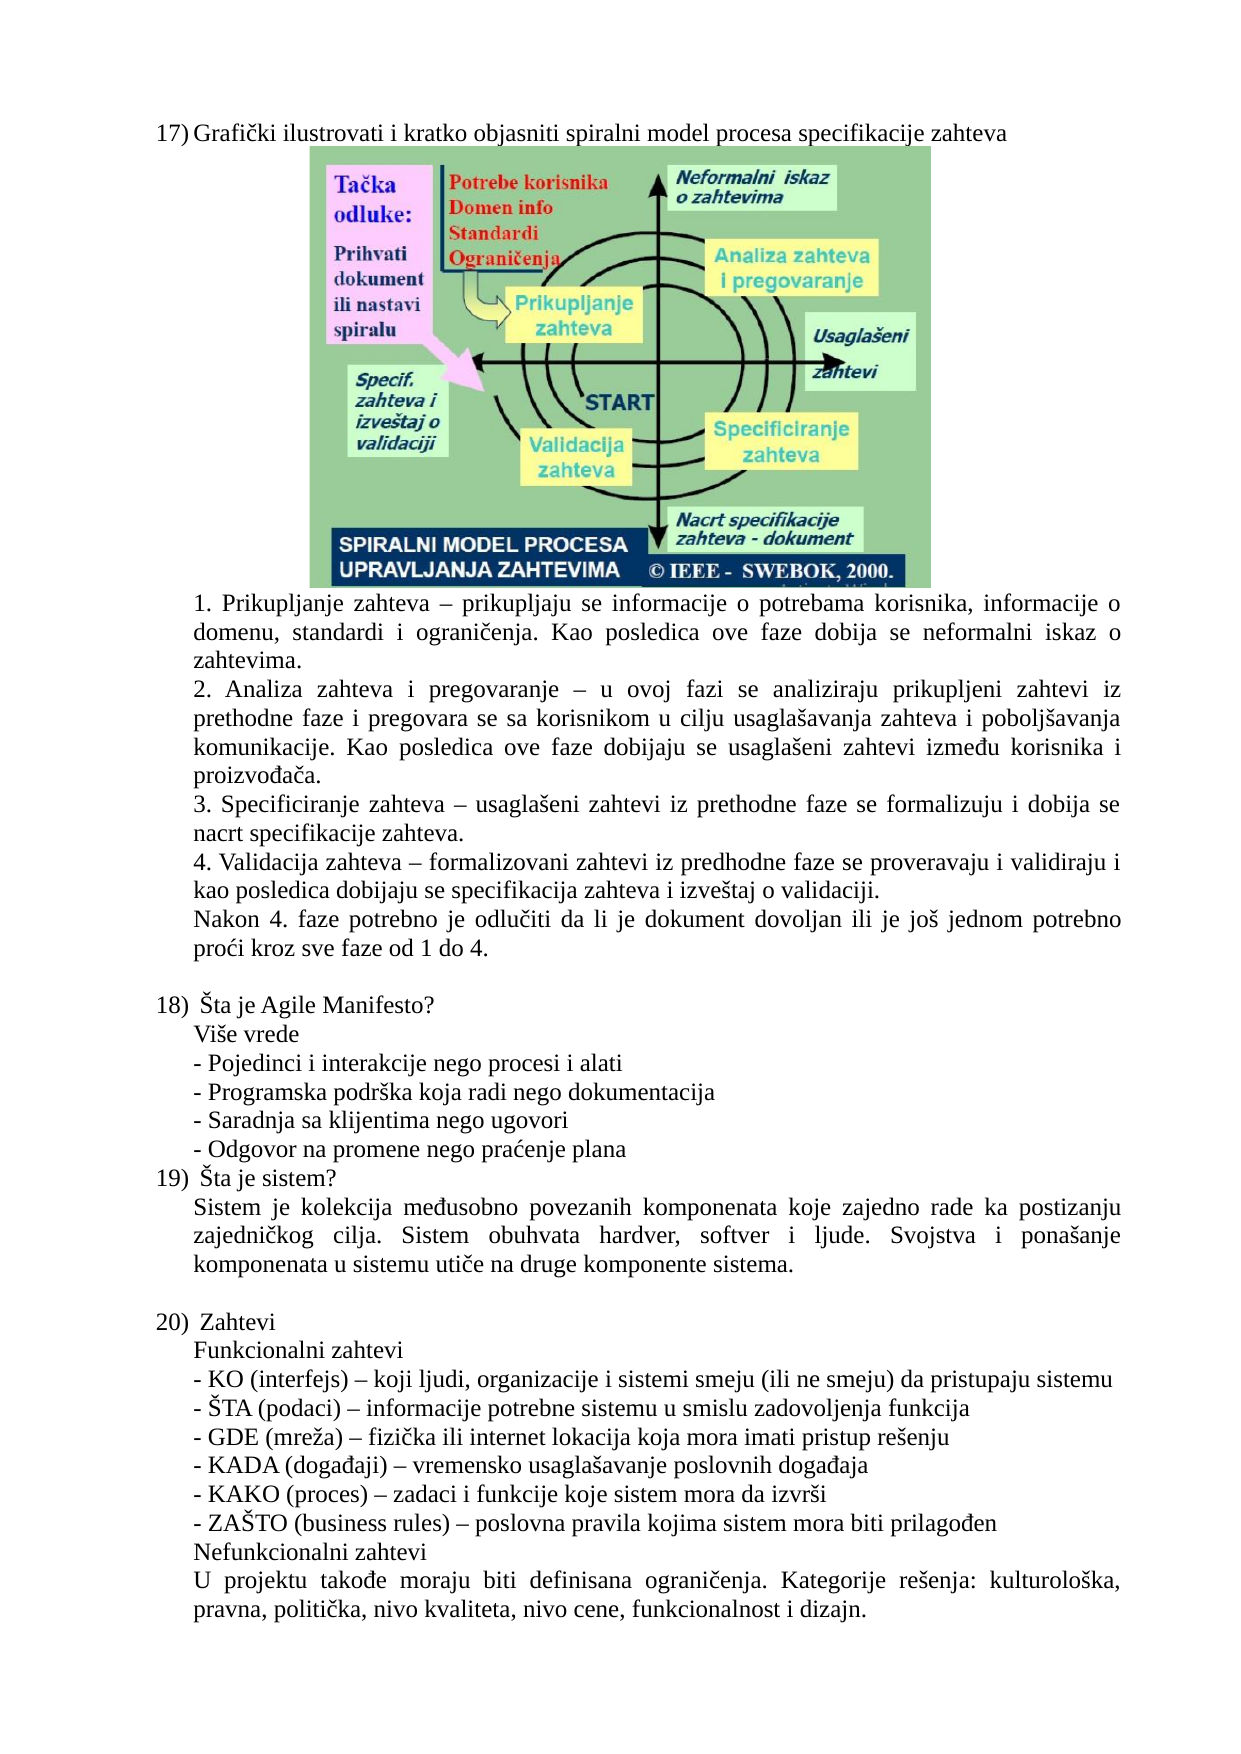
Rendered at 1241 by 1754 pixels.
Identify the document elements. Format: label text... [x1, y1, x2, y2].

list Grafički ilustrovati i kratko objasniti spiralni model procesa specifikacije zahteva [156, 118, 1122, 147]
list - Odgovor na promene nego praćenje plana [156, 1134, 1122, 1163]
list - ŠTA (podaci) – informacije potrebne sistemu u smislu zadovoljenja funkcija [156, 1393, 1122, 1422]
list - Saradnja sa klijentima nego ugovori [156, 1105, 1122, 1134]
list Više vrede [156, 1019, 1122, 1048]
list Šta je Agile Manifesto? [156, 990, 1122, 1019]
list - KAKO (proces) – zadaci i funkcije koje sistem mora da izvrši [156, 1479, 1122, 1508]
picture [309, 146, 931, 588]
list Šta je sistem? [156, 1163, 1122, 1192]
list - KADA (događaji) – vremensko usaglašavanje poslovnih događaja [156, 1450, 1122, 1479]
list - Programska podrška koja radi nego dokumentacija [156, 1077, 1122, 1105]
list - ZAŠTO (business rules) – poslovna pravila kojima sistem mora biti prilagođen [156, 1508, 1122, 1537]
list Nakon 4. faze potrebno je odlučiti da li je dokument dovoljan ili je još jednom potrebno proći kroz sve faze od 1 do 4. [156, 904, 1122, 962]
list - KO (interfejs) – koji ljudi, organizacije i sistemi smeju (ili ne smeju) da pristupaju sistemu [156, 1364, 1122, 1393]
list Funkcionalni zahtevi [156, 1335, 1122, 1364]
list - GDE (mreža) – fizička ili internet lokacija koja mora imati pristup rešenju [156, 1422, 1122, 1450]
list Nefunkcionalni zahtevi [156, 1537, 1122, 1565]
list 2. Analiza zahteva i pregovaranje – u ovoj fazi se analiziraju prikupljeni zahtevi iz prethodne faze i pregovara se sa korisnikom u cilju usaglašavanja zahteva i poboljšavanja komunikacije. Kao posledica ove faze dobijaju se usaglašeni zahtevi između korisnika i proizvođača. [156, 674, 1122, 789]
list U projektu takođe moraju biti definisana ograničenja. Kategorije rešenja: kulturološka, pravna, politička, nivo kvaliteta, nivo cene, funkcionalnost i dizajn. [156, 1565, 1122, 1623]
list 3. Specificiranje zahteva – usaglašeni zahtevi iz prethodne faze se formalizuju i dobija se nacrt specifikacije zahteva. [156, 789, 1122, 847]
list Sistem je kolekcija međusobno povezanih komponenata koje zajedno rade ka postizanju zajedničkog cilja. Sistem obuhvata hardver, softver i ljude. Svojstva i ponašanje komponenata u sistemu utiče na druge komponente sistema. [156, 1192, 1122, 1278]
list - Pojedinci i interakcije nego procesi i alati [156, 1048, 1122, 1077]
list Zahtevi [156, 1307, 1122, 1335]
list 1. Prikupljanje zahteva – prikupljaju se informacije o potrebama korisnika, informacije o domenu, standardi i ograničenja. Kao posledica ove faze dobija se neformalni iskaz o zahtevima. [156, 147, 1122, 674]
list 4. Validacija zahteva – formalizovani zahtevi iz predhodne faze se proveravaju i validiraju i kao posledica dobijaju se specifikacija zahteva i izveštaj o validaciji. [156, 847, 1122, 904]
